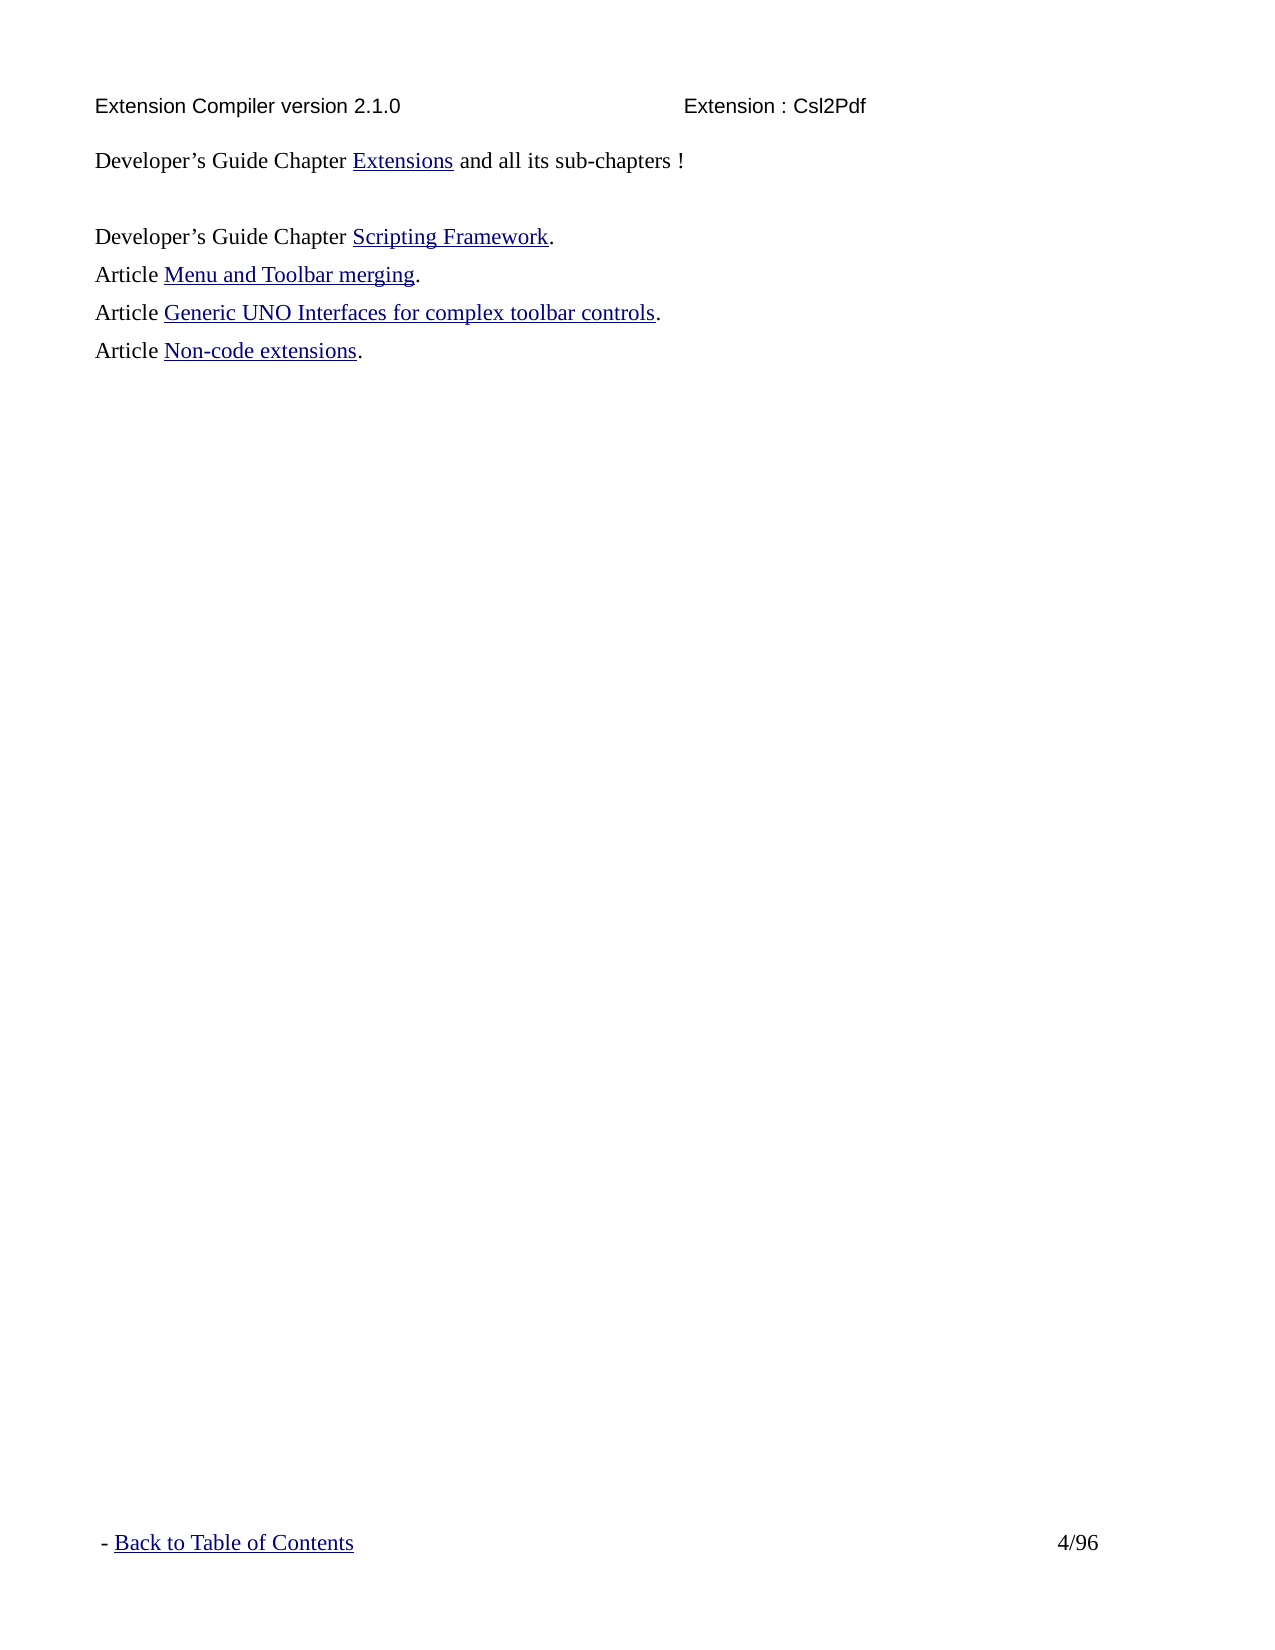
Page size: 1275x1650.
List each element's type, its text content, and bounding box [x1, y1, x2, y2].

text Developer’s Guide Chapter Scripting Framework. [94, 223, 1181, 249]
text Developer’s Guide Chapter Extensions and all its sub-chapters ! [94, 147, 1181, 173]
text Article Non-code extensions. [94, 338, 1181, 363]
text Article Menu and Toolbar merging. [94, 262, 1181, 287]
text Article Generic UNO Interfaces for complex toolbar controls. [94, 299, 1181, 325]
